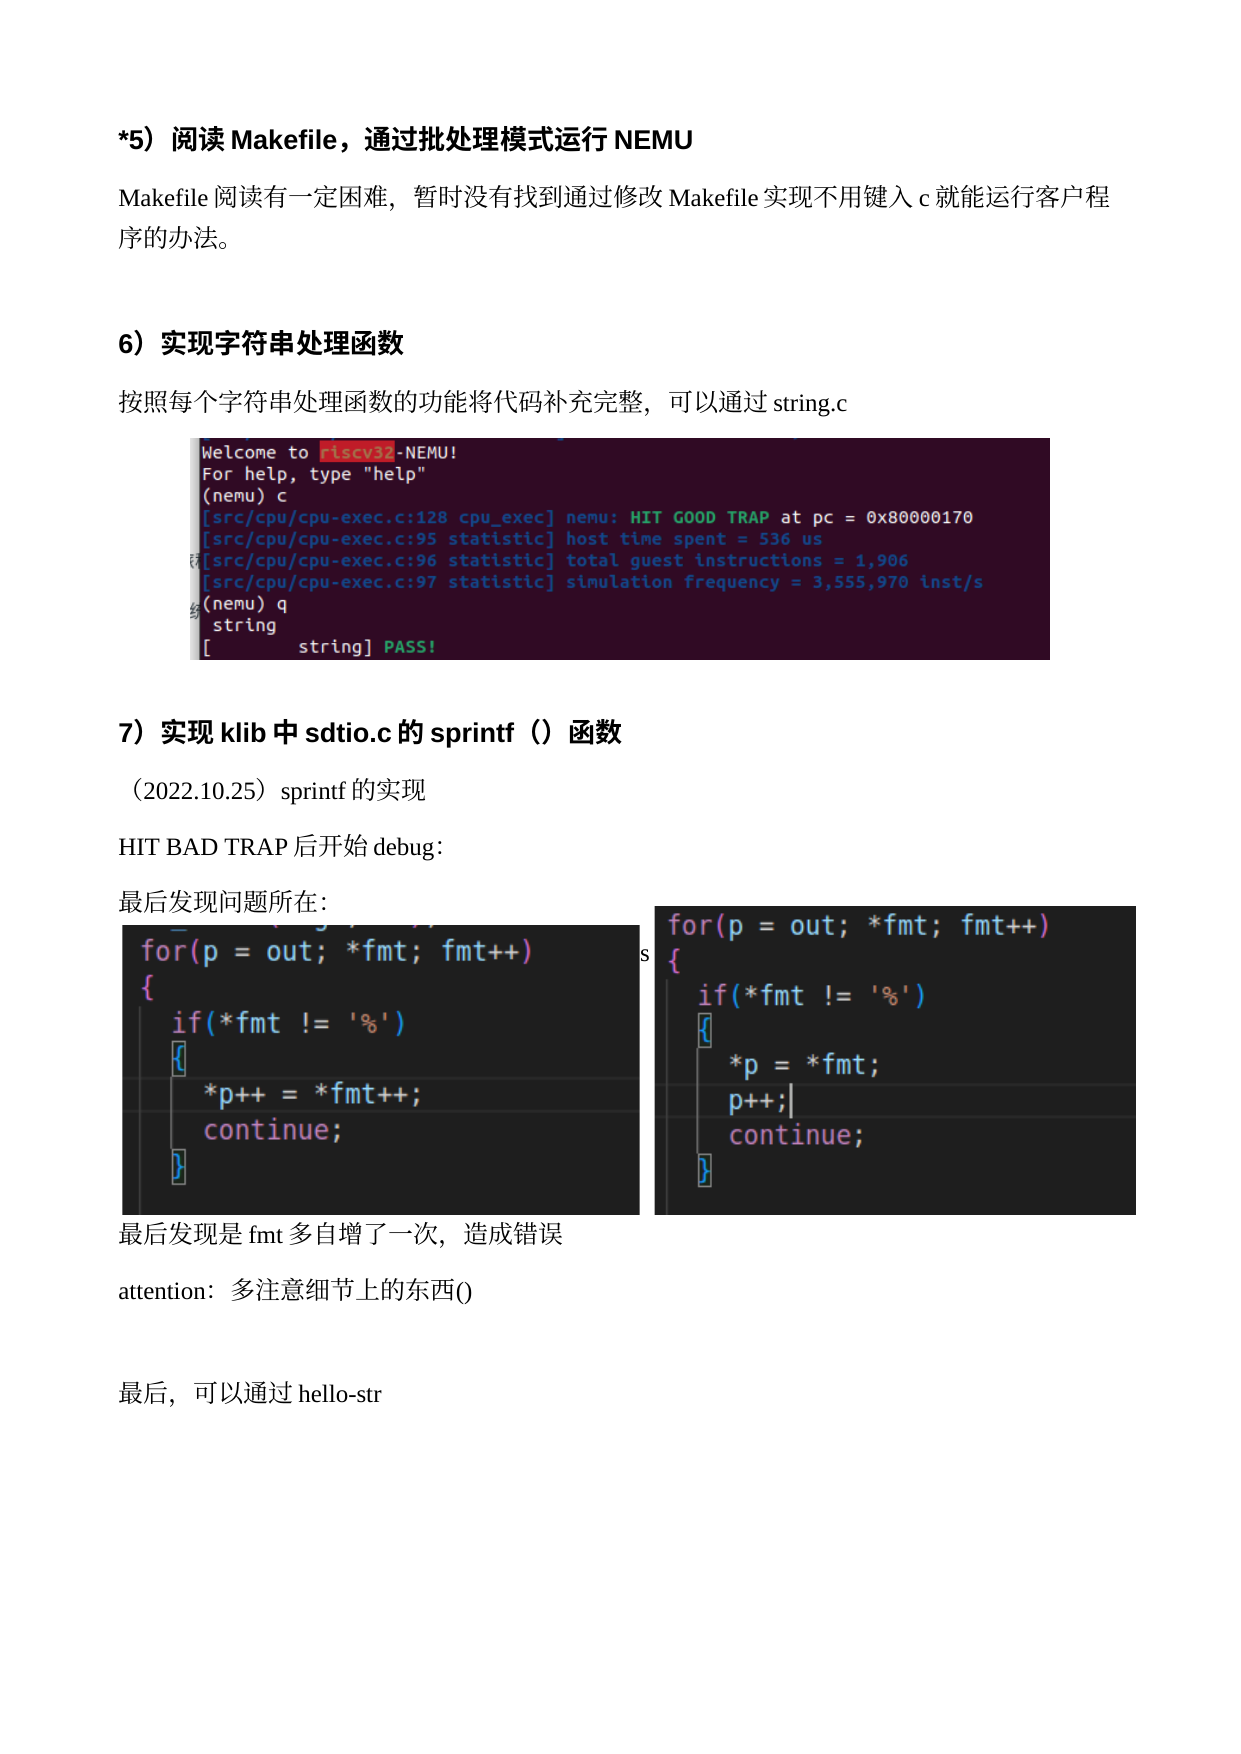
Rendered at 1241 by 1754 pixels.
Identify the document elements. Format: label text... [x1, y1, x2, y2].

text 最后，可以通过hello-str [118, 1374, 1122, 1410]
text HIT BAD TRAP后开始debug： [118, 827, 1122, 862]
text 最后发现问题所在： [118, 882, 1122, 918]
text Makefile阅读有一定困难，暂时没有找到通过修改Makefile实现不用键入c就能运行客户程序的办法。 [118, 178, 1122, 255]
text s最后发现是fmt多自增了一次，造成错误 [118, 938, 1122, 1251]
text *5）阅读Makefile，通过批处理模式运行NEMU [118, 118, 1122, 157]
picture [654, 906, 1136, 1215]
text （2022.10.25）sprintf的实现 [118, 771, 1122, 807]
text attention：多注意细节上的东西() [118, 1271, 1122, 1307]
picture [190, 438, 1050, 660]
text 按照每个字符串处理函数的功能将代码补充完整，可以通过string.c [118, 382, 1122, 418]
text 6）实现字符串处理函数 [118, 322, 1122, 362]
text 7）实现klib中sdtio.c的sprintf（）函数 [118, 711, 1122, 750]
picture [122, 925, 640, 1215]
